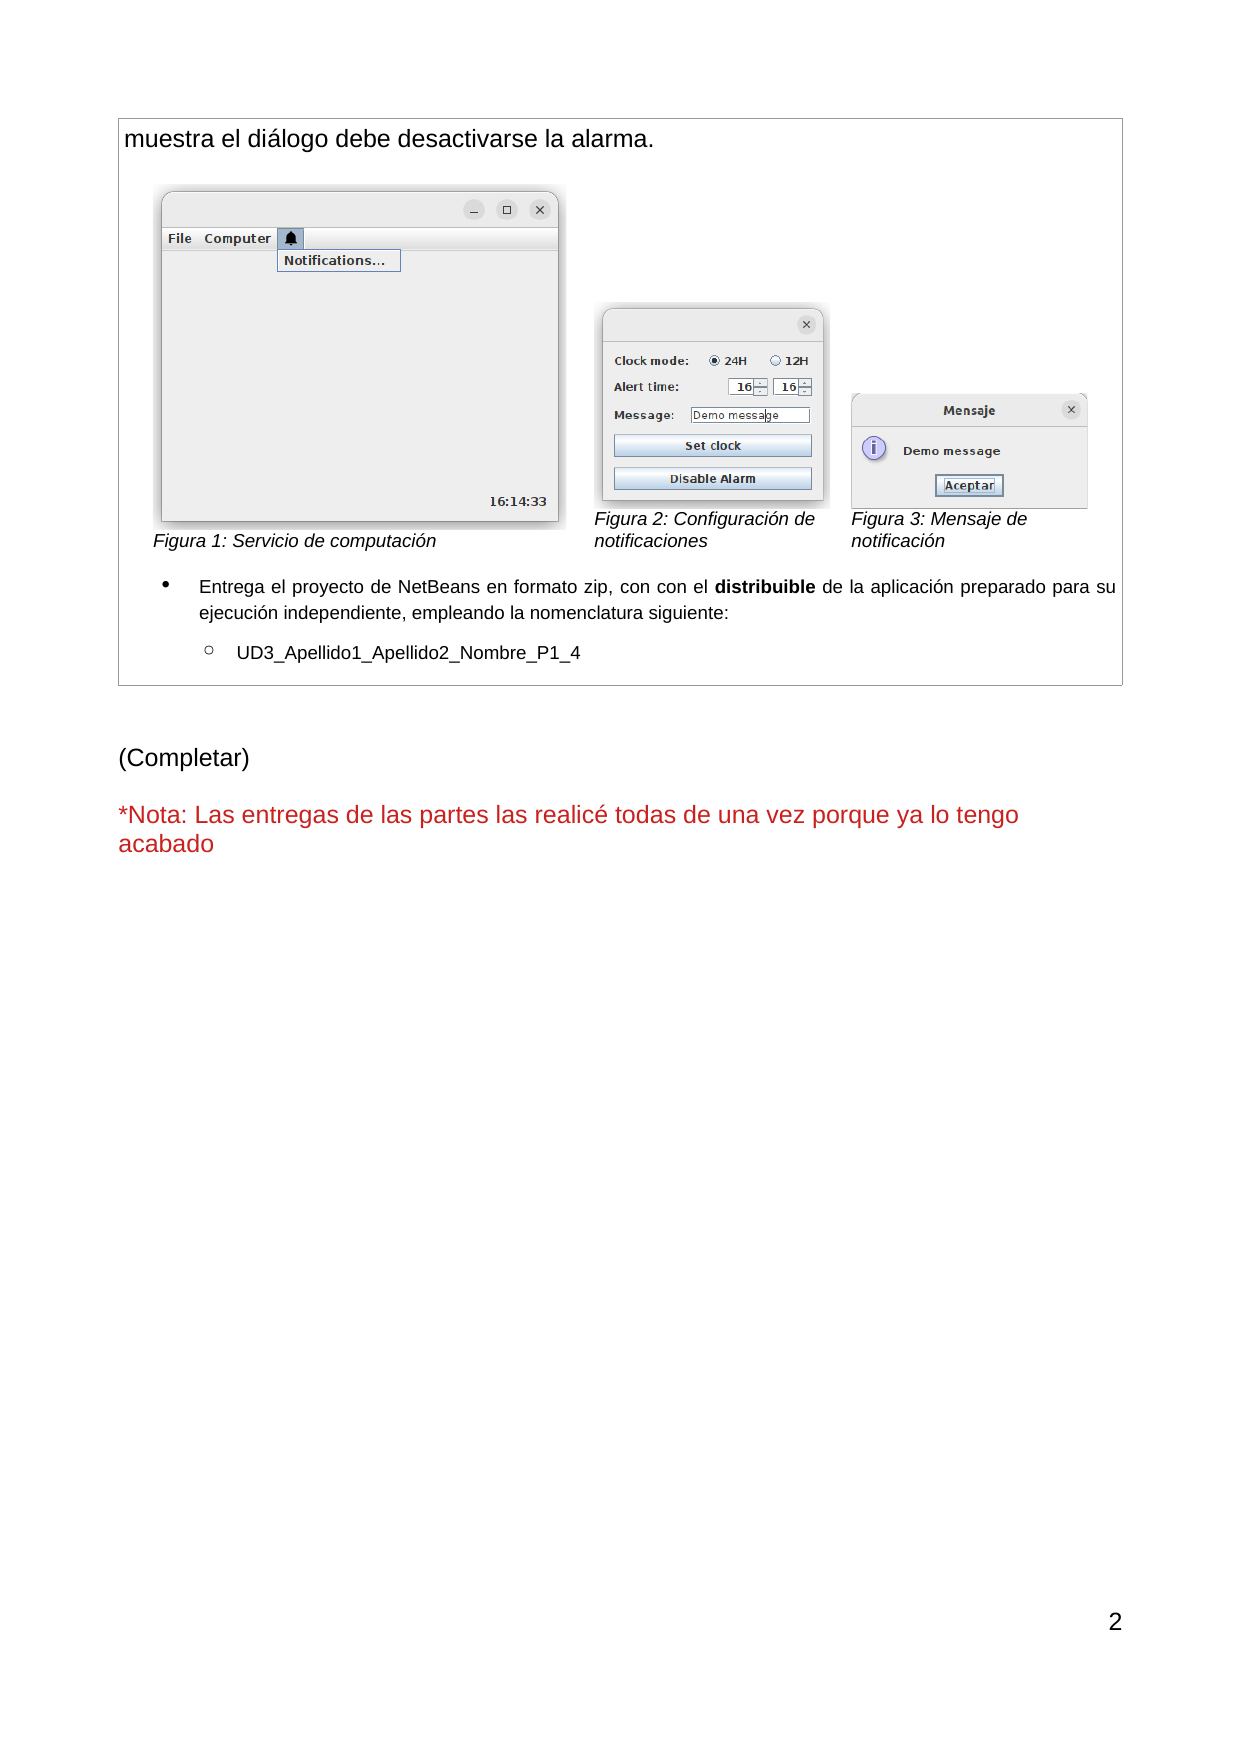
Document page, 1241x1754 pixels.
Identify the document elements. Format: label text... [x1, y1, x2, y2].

picture [594, 302, 831, 509]
picture [851, 393, 1088, 509]
picture [152, 184, 567, 530]
text (Completar) [118, 743, 1122, 771]
text *Nota: Las entregas de las partes las realicé todas de una vez porque ya lo tengo acabado [118, 800, 1122, 858]
table_cell CA3.6 Documentáronse os compoñentes creados. 1.1 Documenta el código del componente “Clock” empleando formato javadoc y genera la documentación formato javadoc. Entrega el proyecto de NetBeans en formato zip, con el componente distribuible, empleando la nomenclatura siguiente: UD3_Apellido1_Apellido2_Nombre_P1_1 CA3.7 Empaquetáronse compoñentes. 1.2 Empaqueta el componente para su redistribución y añade el componente en formato .jar a la paleta de componentes “Beans” de NetBeans. Elabora un pequeño manual paso a paso, con capturas de pantalla, en el que se indique cómo es el procedimiento que es necesario seguir para empaquetar el componente en formato .jar y para añadirlo en formato .jar a la paleta de componentes “Beans” de Netbeans. CA3.5 Realizáronse probas unitarias sobre os compoñentes desenvolvidos. 1.3 Diseña una prueba para comprobar que si el reloj funciona correctamente cuando se activa el modo 12 horas. Para ello crea una aplicación en la que muestres el reloj configurado en modo 12 horas. Entrega el proyecto de NetBeans en formato zip, con con el distribuible de la aplicación preparado para su ejecución independiente, empleando la nomenclatura siguiente: UD3_Apellido1_Apellido2_Nombre_P1_3 CA3.8 Programáronse aplicacións cuxa interface gráfica utilice os compoñentes creados. 1.4 Basándote en el diseño de la interfaz “AlarmClock” proporcionada en el paquete “clock”, implementa un servicio de notificaciones en el proyecto “servicio de computación” que haga uso del componente ClockBean que se ha empaquetado en formato jar, en el apartado 1.2. La configuración del servicio de notificaciones estará accesible desde un menú específico en la aplicación (Figura 1) y deberá deberá permitir programar la misma especificando horas, minutos, formato de reloj a usar en la aplicación (12/24h) y mensaje a mostrar (Figura 2). Una vez establecida y programada la alarma, se deberá mostrar el correspondiente mensaje empleando JoptionPane (Figura 3). Al cerrar la ventana que muestra el diálogo debe desactivarse la alarma. Entrega el proyecto de NetBeans en formato zip, con con el distribuible de la aplicación preparado para su ejecución independiente, empleando la nomenclatura siguiente: UD3_Apellido1_Apellido2_Nombre_P1_4 [119, 119, 1122, 685]
